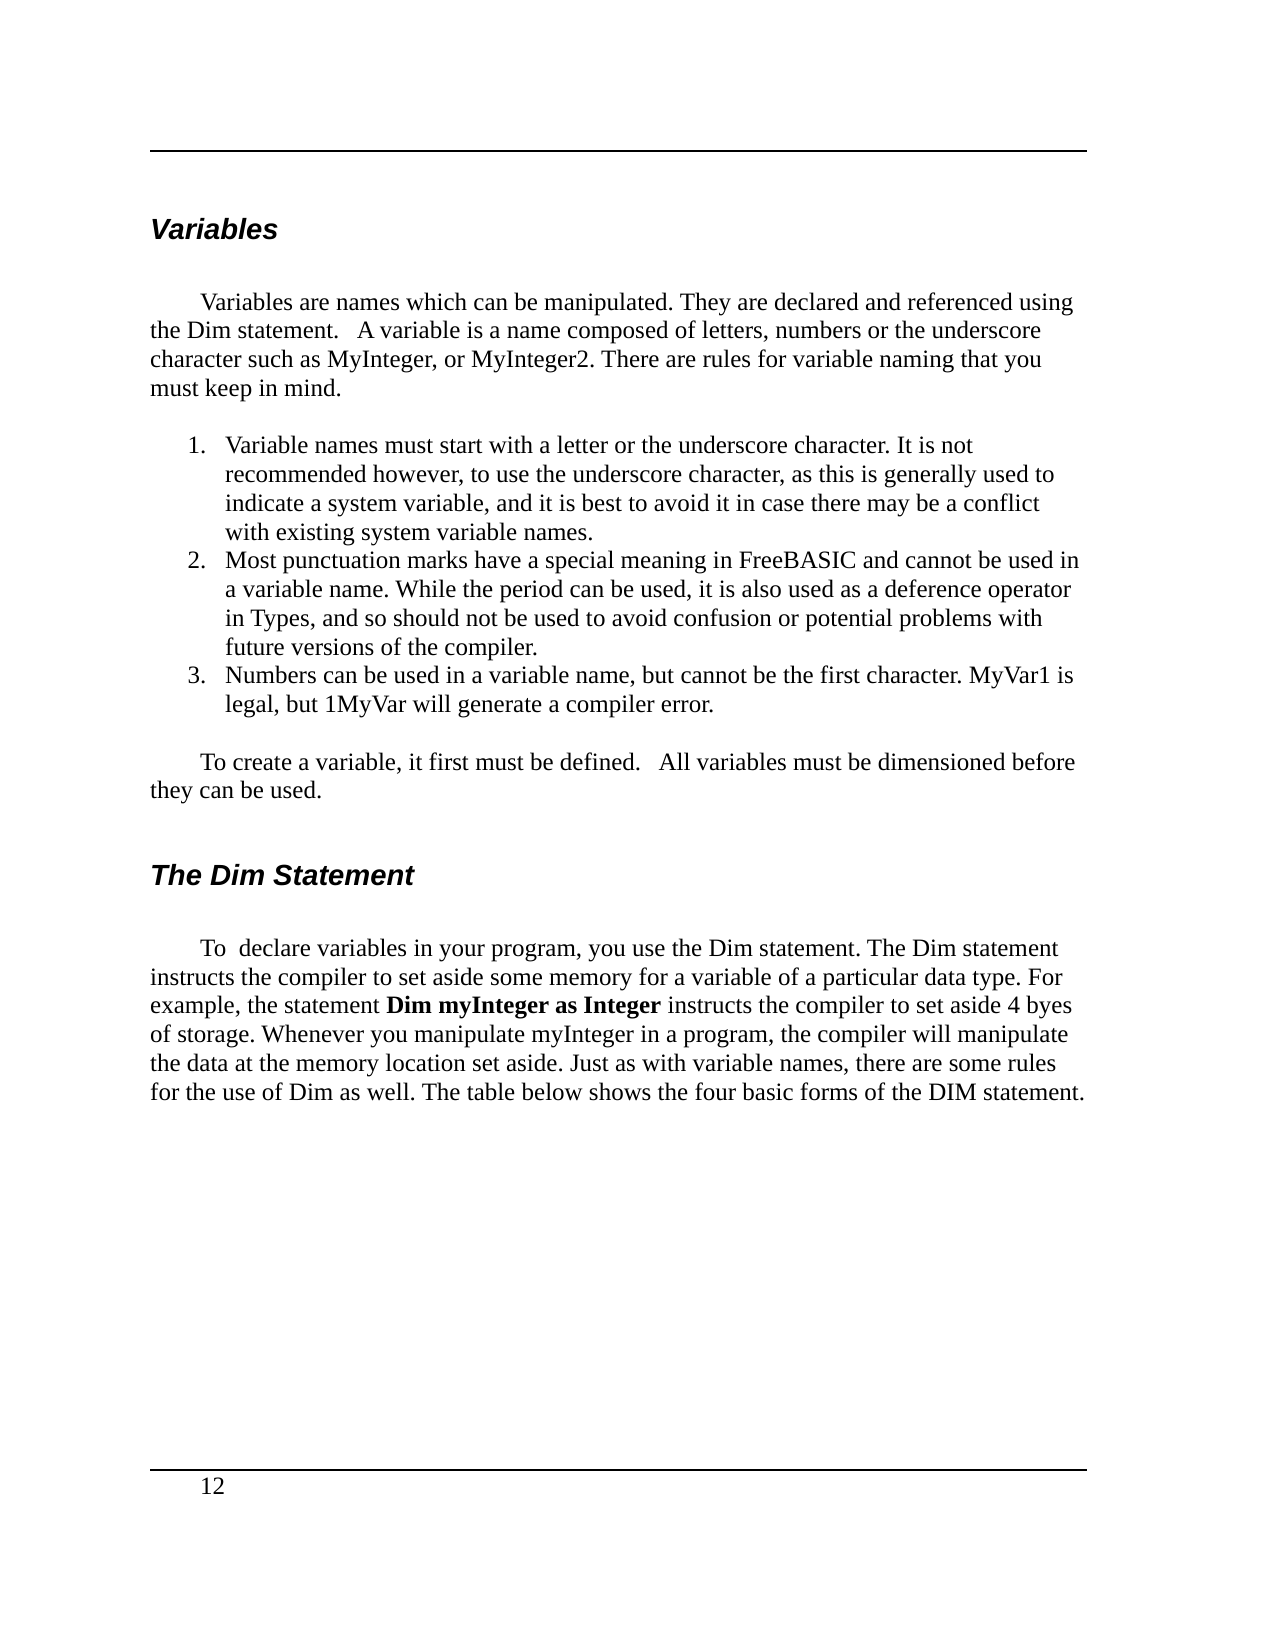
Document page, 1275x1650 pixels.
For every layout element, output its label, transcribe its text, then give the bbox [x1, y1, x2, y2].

list Numbers can be used in a variable name, but cannot be the first character. MyVar1 is legal, but 1MyVar will generate a compiler error. [187, 661, 1087, 718]
text To declare variables in your program, you use the Dim statement. The Dim statement instructs the compiler to set aside some memory for a variable of a particular data type. For example, the statement Dim myInteger as Integer instructs the compiler to set aside 4 byes of storage. Whenever you manipulate myInteger in a program, the compiler will manipulate the data at the memory location set aside. Just as with variable names, there are some rules for the use of Dim as well. The table below shows the four basic forms of the DIM statement. [150, 933, 1087, 1105]
list Variable names must start with a letter or the underscore character. It is not recommended however, to use the underscore character, as this is generally used to indicate a system variable, and it is best to avoid it in case there may be a conflict with existing system variable names. [187, 431, 1087, 546]
subtitle Variables [150, 212, 1087, 246]
text To create a variable, it first must be defined. All variables must be dimensioned before they can be used. [150, 747, 1087, 804]
list Most punctuation marks have a special meaning in FreeBASIC and cannot be used in a variable name. While the period can be used, it is also used as a deference operator in Types, and so should not be used to avoid confusion or potential problems with future versions of the compiler. [187, 546, 1087, 661]
subtitle The Dim Statement [150, 858, 1087, 892]
text Variables are names which can be manipulated. They are declared and referenced using the Dim statement. A variable is a name composed of letters, numbers or the underscore character such as MyInteger, or MyInteger2. There are rules for variable naming that you must keep in mind. [150, 287, 1087, 402]
